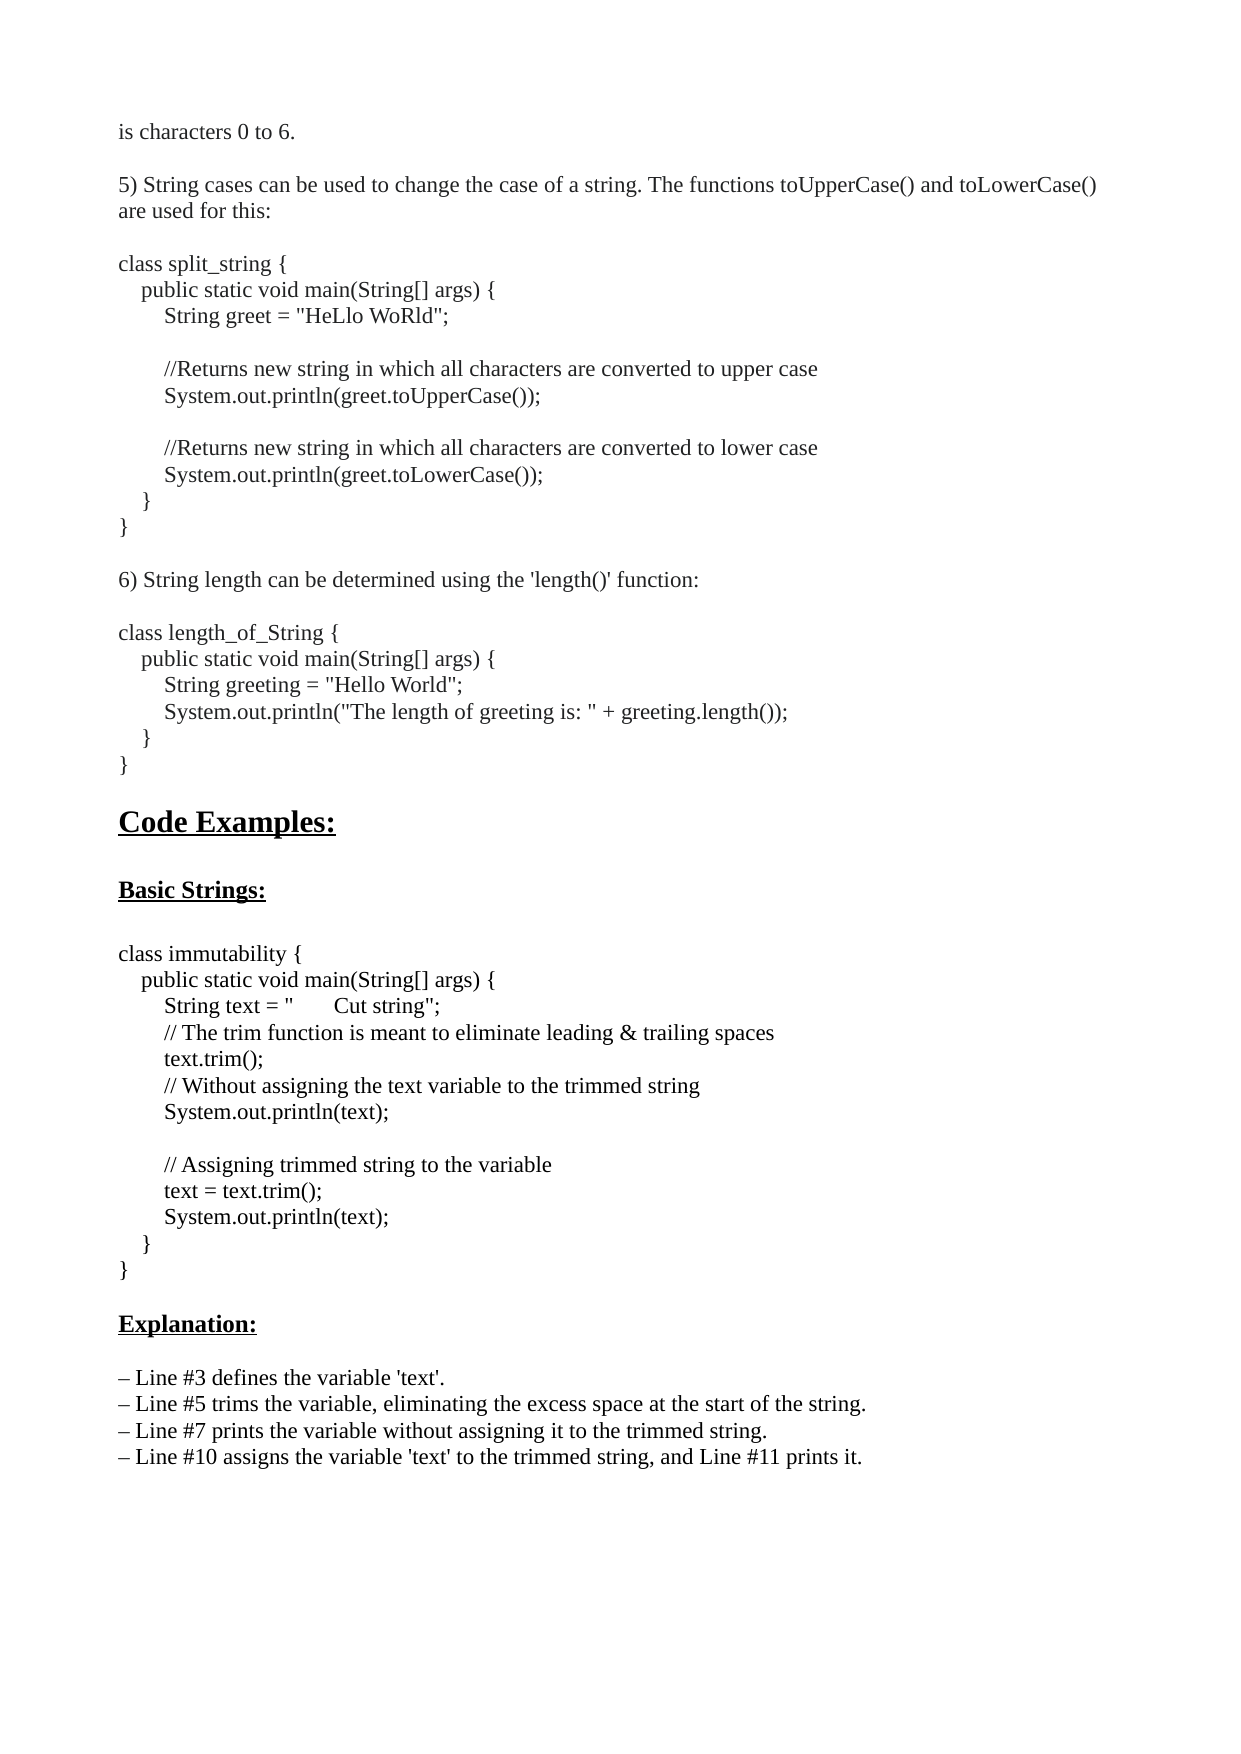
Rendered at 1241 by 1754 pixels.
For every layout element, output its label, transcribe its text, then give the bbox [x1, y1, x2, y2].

text System.out.println(greet.toUpperCase()); [118, 382, 1122, 408]
text public static void main(String[] args) { [118, 966, 1122, 993]
text } [118, 1230, 1122, 1256]
text // The trim function is meant to eliminate leading & trailing spaces [118, 1019, 1122, 1045]
text System.out.println(greet.toLowerCase()); [118, 461, 1122, 487]
text String greeting = "Hello World"; [118, 672, 1122, 698]
text } [118, 487, 1122, 513]
text Code Examples: [118, 803, 1122, 839]
text System.out.println(text); [118, 1098, 1122, 1124]
text 5) String cases can be used to change the case of a string. The functions toUpperCase() and toLowerCase() are used for this: [118, 171, 1122, 223]
text text.trim(); [118, 1045, 1122, 1072]
text } [118, 724, 1122, 751]
text class immutability { [118, 940, 1122, 966]
text is characters 0 to 6. [118, 118, 1122, 144]
text } [118, 513, 1122, 540]
text } [118, 1256, 1122, 1282]
text String text = " Cut string"; [118, 993, 1122, 1019]
text public static void main(String[] args) { [118, 645, 1122, 672]
text – Line #7 prints the variable without assigning it to the trimmed string. [118, 1417, 1122, 1443]
text System.out.println(text); [118, 1203, 1122, 1230]
text Explanation: [118, 1309, 1122, 1338]
text //Returns new string in which all characters are converted to upper case [118, 355, 1122, 382]
text //Returns new string in which all characters are converted to lower case [118, 434, 1122, 461]
text Basic Strings: [118, 875, 1122, 904]
text System.out.println("The length of greeting is: " + greeting.length()); [118, 698, 1122, 724]
text – Line #10 assigns the variable 'text' to the trimmed string, and Line #11 prints it. [118, 1443, 1122, 1469]
text class split_string { [118, 250, 1122, 276]
text – Line #5 trims the variable, eliminating the excess space at the start of the string. [118, 1390, 1122, 1417]
text class length_of_String { [118, 619, 1122, 645]
text public static void main(String[] args) { [118, 276, 1122, 303]
text text = text.trim(); [118, 1177, 1122, 1203]
text – Line #3 defines the variable 'text'. [118, 1364, 1122, 1390]
text // Without assigning the text variable to the trimmed string [118, 1072, 1122, 1098]
text String greet = "HeLlo WoRld"; [118, 303, 1122, 329]
text } [118, 751, 1122, 777]
text // Assigning trimmed string to the variable [118, 1151, 1122, 1177]
text 6) String length can be determined using the 'length()' function: [118, 566, 1122, 592]
